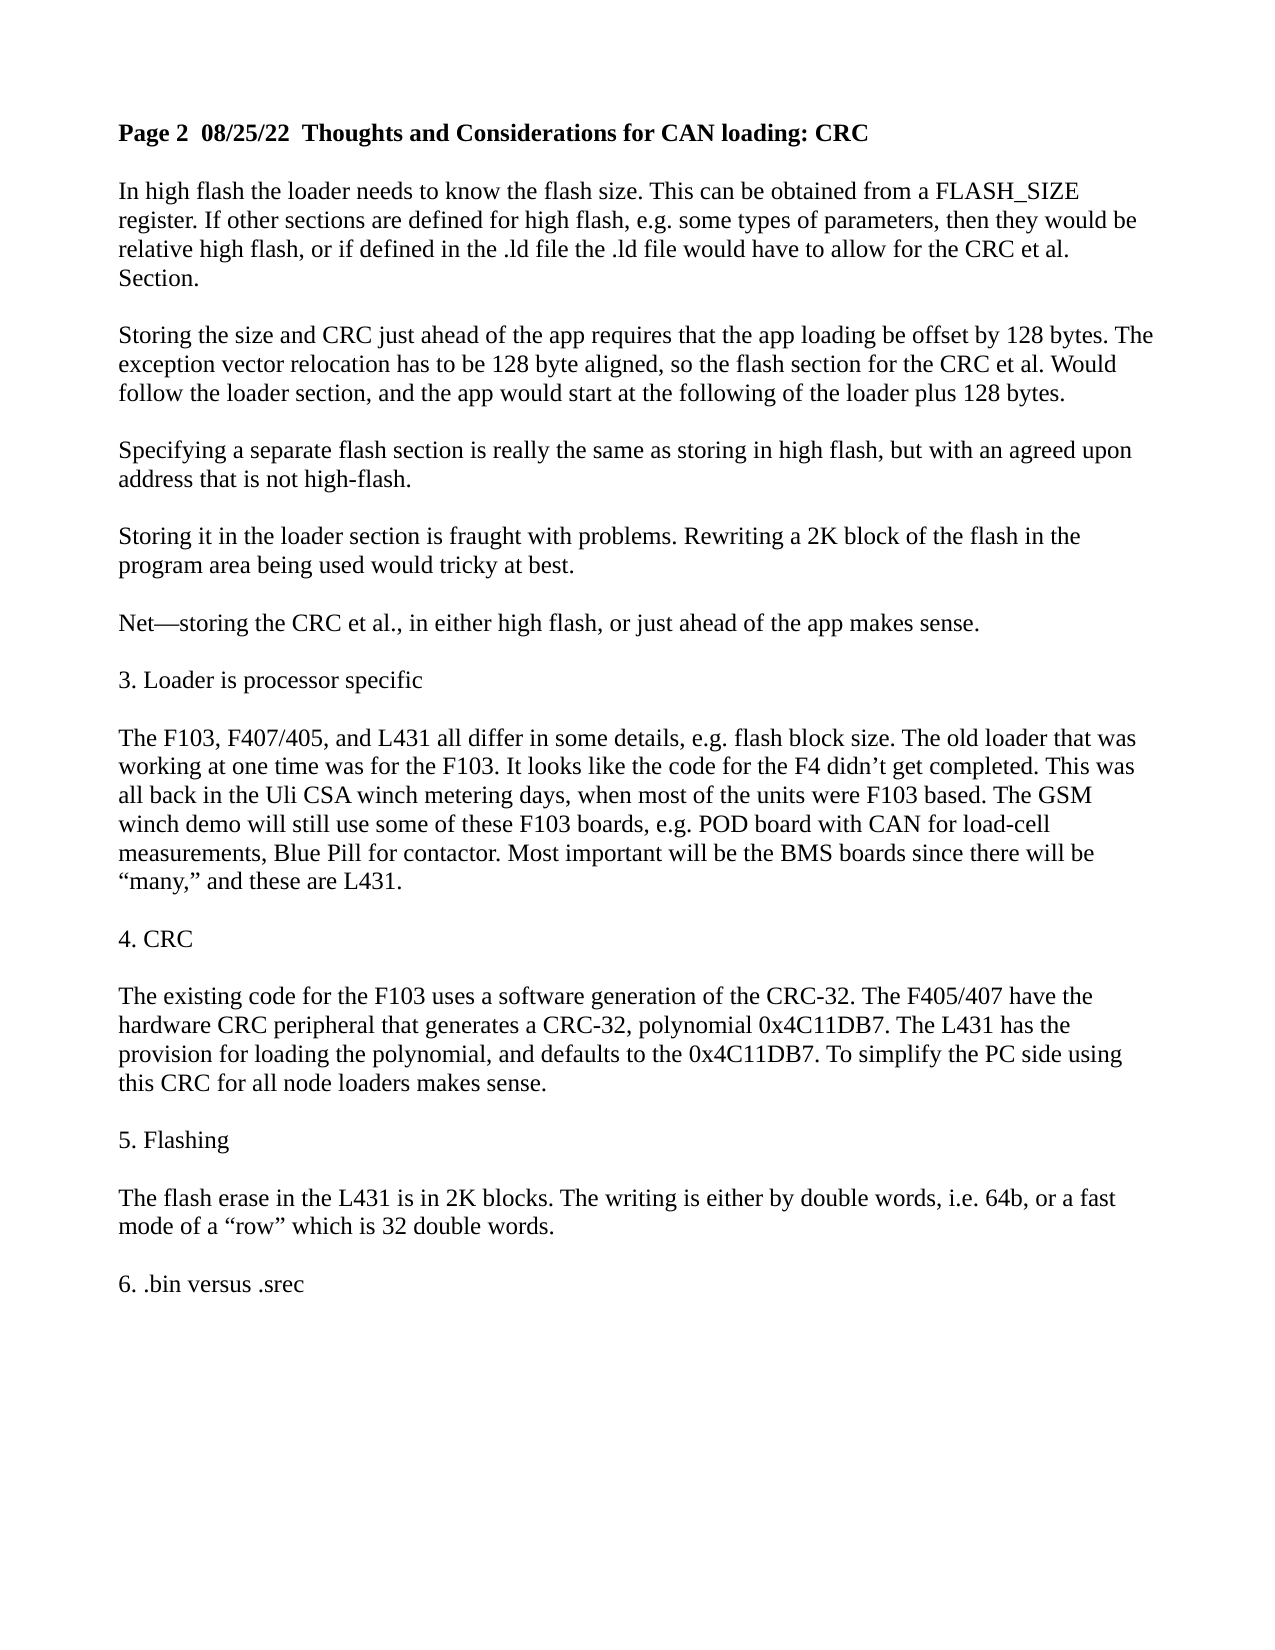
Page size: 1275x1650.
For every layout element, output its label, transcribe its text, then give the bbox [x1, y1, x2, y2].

text Net—storing the CRC et al., in either high flash, or just ahead of the app makes sense. [118, 608, 1157, 636]
text Specifying a separate flash section is really the same as storing in high flash, but with an agreed upon address that is not high-flash. [118, 435, 1157, 493]
text 3. Loader is processor specific [118, 665, 1157, 694]
text The existing code for the F103 uses a software generation of the CRC-32. The F405/407 have the hardware CRC peripheral that generates a CRC-32, polynomial 0x4C11DB7. The L431 has the provision for loading the polynomial, and defaults to the 0x4C11DB7. To simplify the PC side using this CRC for all node loaders makes sense. [118, 981, 1157, 1096]
text In high flash the loader needs to know the flash size. This can be obtained from a FLASH_SIZE register. If other sections are defined for high flash, e.g. some types of parameters, then they would be relative high flash, or if defined in the .ld file the .ld file would have to allow for the CRC et al. Section. [118, 176, 1157, 291]
text 4. CRC [118, 924, 1157, 953]
text The flash erase in the L431 is in 2K blocks. The writing is either by double words, i.e. 64b, or a fast mode of a “row” which is 32 double words. 6. .bin versus .srec [118, 1183, 1157, 1298]
text Storing the size and CRC just ahead of the app requires that the app loading be offset by 128 bytes. The exception vector relocation has to be 128 byte aligned, so the flash section for the CRC et al. Would follow the loader section, and the app would start at the following of the loader plus 128 bytes. [118, 320, 1157, 406]
text The F103, F407/405, and L431 all differ in some details, e.g. flash block size. The old loader that was working at one time was for the F103. It looks like the code for the F4 didn’t get completed. This was all back in the Uli CSA winch metering days, when most of the units were F103 based. The GSM winch demo will still use some of these F103 boards, e.g. POD board with CAN for load-cell measurements, Blue Pill for contactor. Most important will be the BMS boards since there will be “many,” and these are L431. [118, 723, 1157, 895]
text 5. Flashing [118, 1125, 1157, 1154]
text Storing it in the loader section is fraught with problems. Rewriting a 2K block of the flash in the program area being used would tricky at best. [118, 521, 1157, 579]
